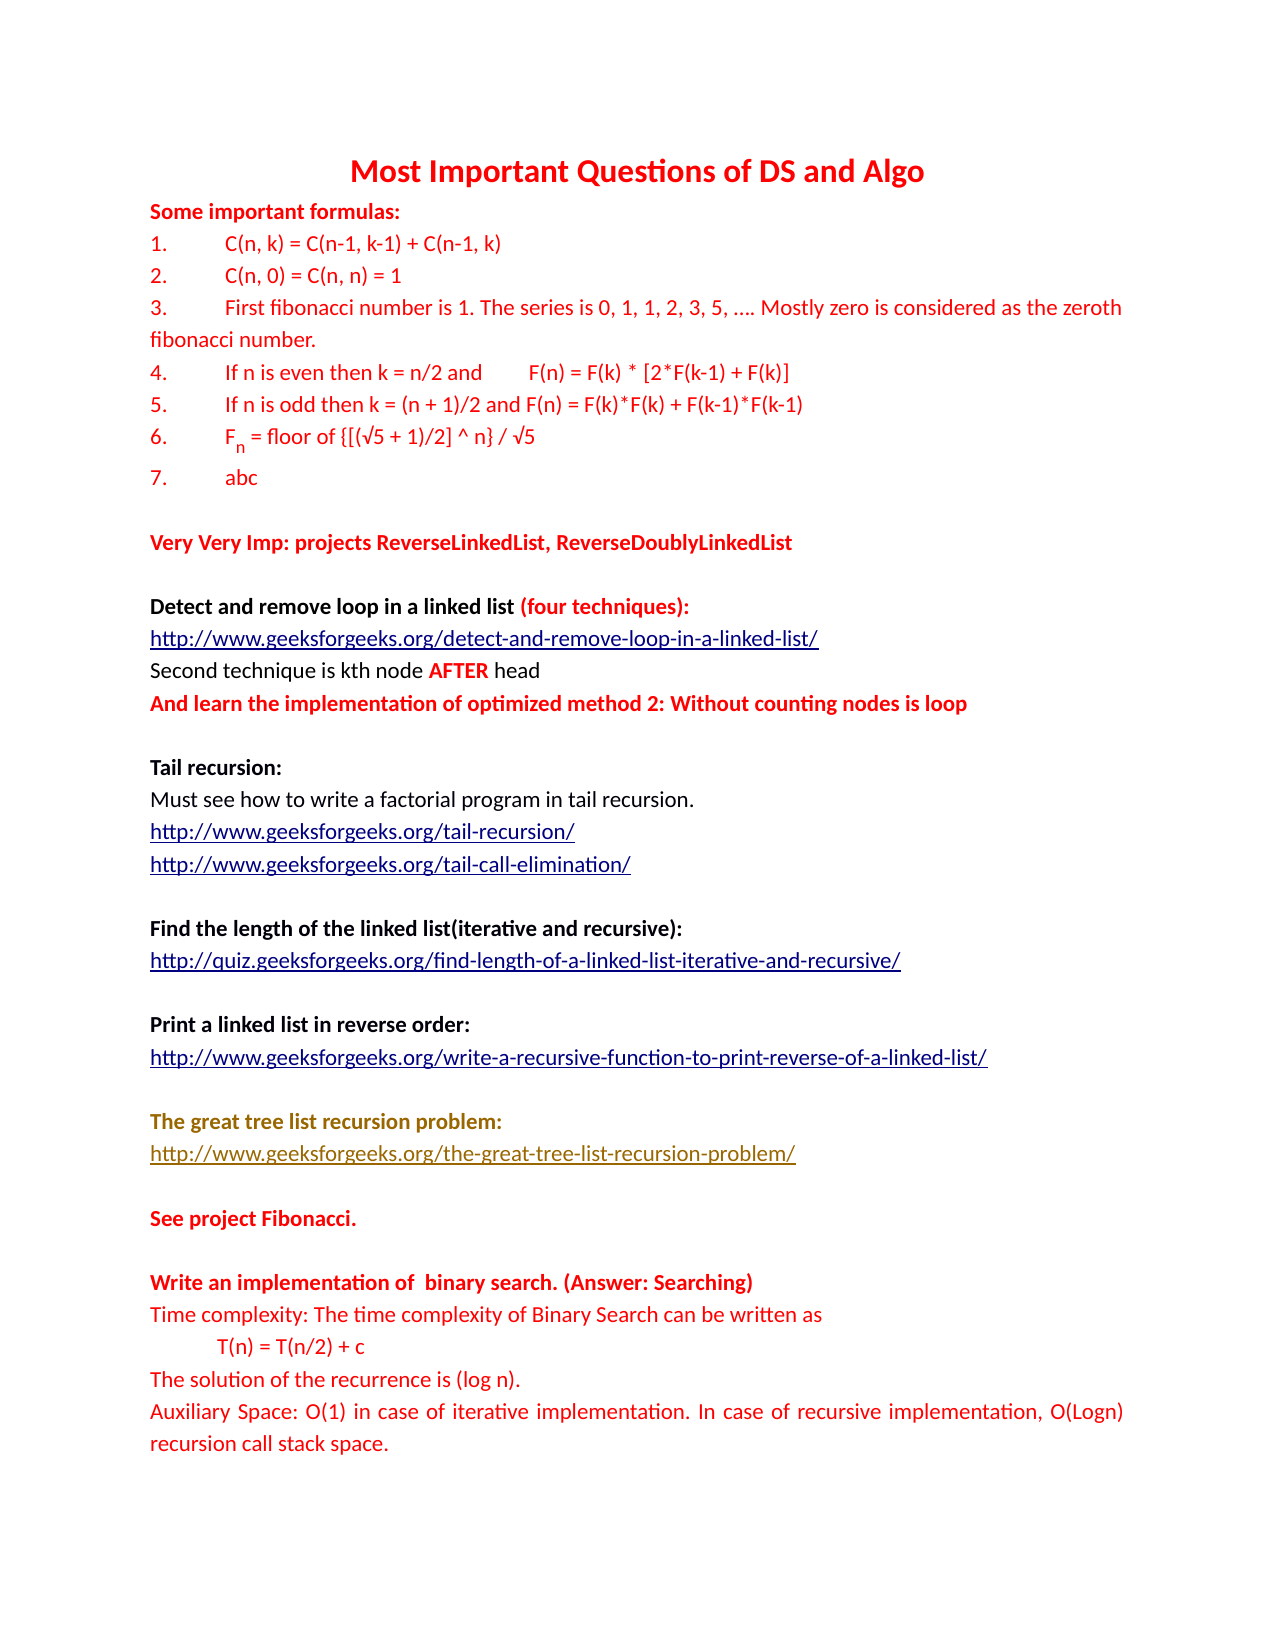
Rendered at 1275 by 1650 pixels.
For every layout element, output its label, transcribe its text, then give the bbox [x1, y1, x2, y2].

list http://www.geeksforgeeks.org/write-a-recursive-function-to-print-reverse-of-a-linked-list/ [150, 1043, 1125, 1071]
list First fibonacci number is 1. The series is 0, 1, 1, 2, 3, 5, …. Mostly zero is considered as the zeroth fibonacci number. [150, 293, 1125, 353]
list If n is odd then k = (n + 1)/2 and F(n) = F(k)*F(k) + F(k-1)*F(k-1) [150, 390, 1125, 418]
list Detect and remove loop in a linked list (four techniques): [150, 592, 1125, 620]
list Find the length of the linked list(iterative and recursive): [150, 914, 1125, 942]
list The great tree list recursion problem: [150, 1107, 1125, 1135]
list C(n, 0) = C(n, n) = 1 [150, 261, 1125, 289]
list Most Important Questions of DS and Algo [150, 150, 1125, 191]
list And learn the implementation of optimized method 2: Without counting nodes is loop [150, 689, 1125, 717]
list Fn = floor of {[(√5 + 1)/2] ^ n} / √5 [150, 422, 1125, 458]
list http://www.geeksforgeeks.org/the-great-tree-list-recursion-problem/ [150, 1139, 1125, 1167]
list Very Very Imp: projects ReverseLinkedList, ReverseDoublyLinkedList [150, 528, 1125, 556]
list If n is even then k = n/2 and F(n) = F(k) * [2*F(k-1) + F(k)] [150, 358, 1125, 386]
list http://www.geeksforgeeks.org/tail-call-elimination/ [150, 850, 1125, 878]
list http://www.geeksforgeeks.org/tail-recursion/ [150, 817, 1125, 846]
list Tail recursion: [150, 753, 1125, 781]
list http://www.geeksforgeeks.org/detect-and-remove-loop-in-a-linked-list/ [150, 624, 1125, 652]
list Print a linked list in reverse order: [150, 1011, 1125, 1039]
list T(n) = T(n/2) + c [150, 1332, 1125, 1361]
list The solution of the recurrence is (log n). [150, 1365, 1125, 1393]
list Time complexity: The time complexity of Binary Search can be written as [150, 1300, 1125, 1328]
list C(n, k) = C(n-1, k-1) + C(n-1, k) [150, 229, 1125, 257]
list See project Fibonacci. [150, 1204, 1125, 1232]
list http://quiz.geeksforgeeks.org/find-length-of-a-linked-list-iterative-and-recursive/ [150, 946, 1125, 974]
list Auxiliary Space: O(1) in case of iterative implementation. In case of recursive implementation, O(Logn) recursion call stack space. [150, 1397, 1125, 1457]
list Write an implementation of binary search. (Answer: Searching) [150, 1268, 1125, 1296]
list Must see how to write a factorial program in tail recursion. [150, 785, 1125, 813]
list Some important formulas: [150, 197, 1125, 225]
list abc [150, 463, 1125, 491]
list Second technique is kth node AFTER head [150, 657, 1125, 684]
